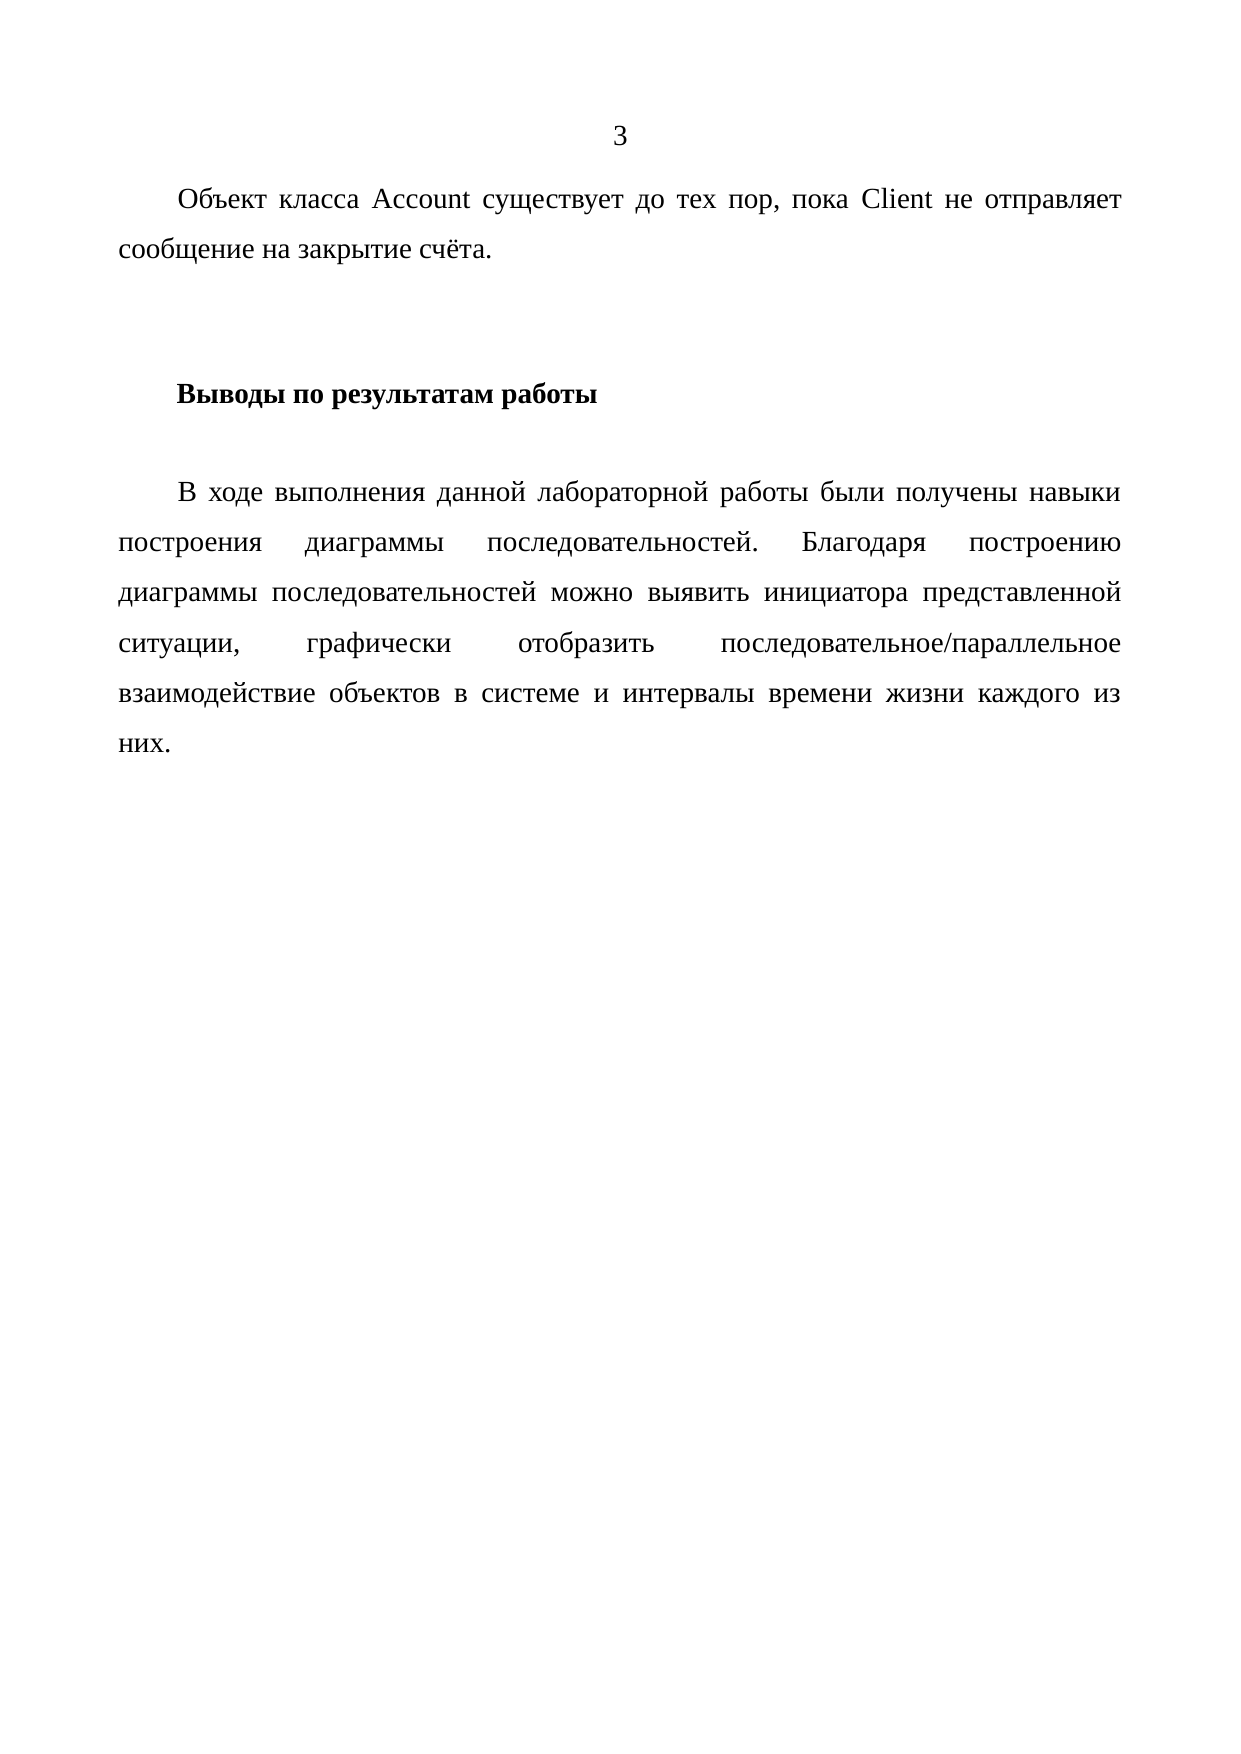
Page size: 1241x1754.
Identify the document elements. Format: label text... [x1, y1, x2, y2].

subtitle Выводы по результатам работы [118, 376, 1122, 410]
text Объект класса Account существует до тех пор, пока Client не отправляет сообщение на закрытие счёта. [118, 181, 1122, 265]
text В ходе выполнения данной лабораторной работы были получены навыки построения диаграммы последовательностей. Благодаря построению диаграммы последовательностей можно выявить инициатора представленной ситуации, графически отобразить последовательное/параллельное взаимодействие объектов в системе и интервалы времени жизни каждого из них. [118, 474, 1122, 759]
